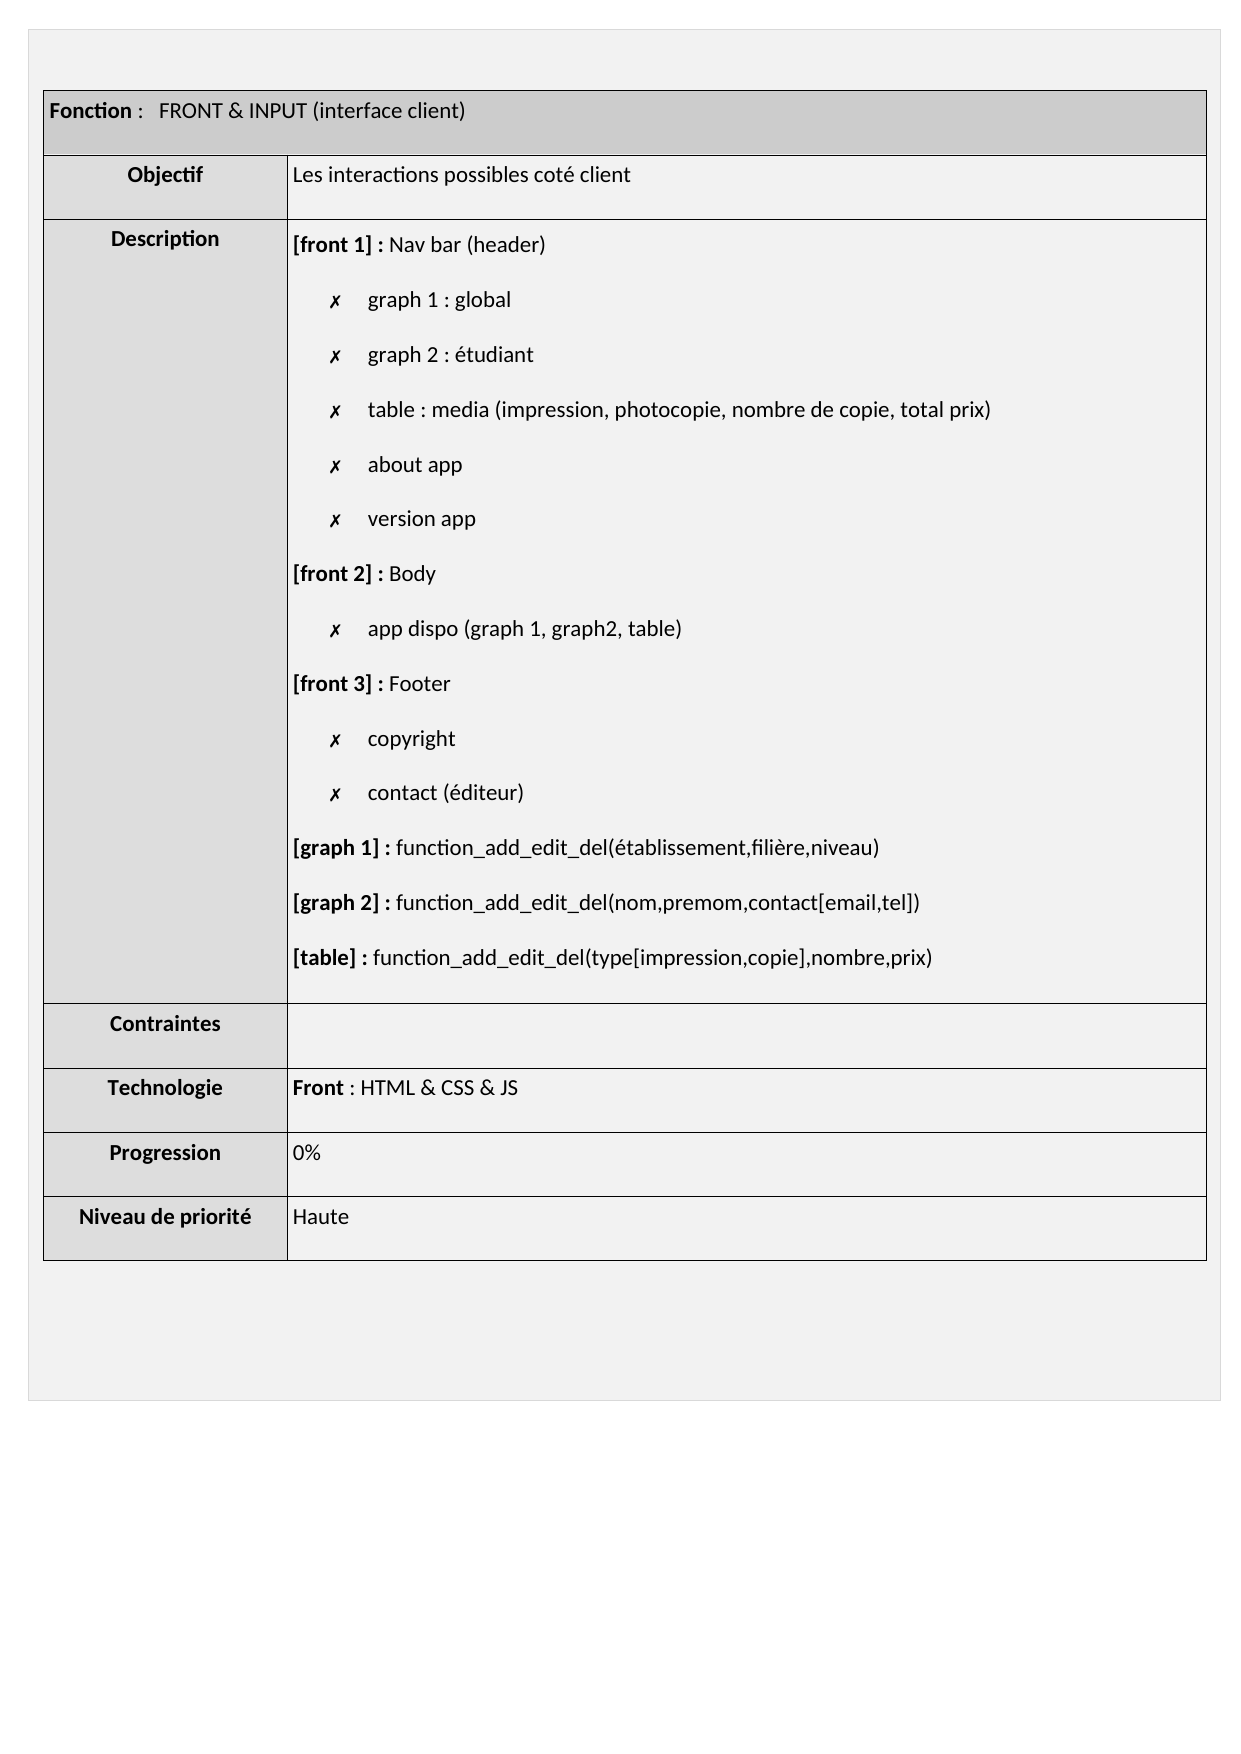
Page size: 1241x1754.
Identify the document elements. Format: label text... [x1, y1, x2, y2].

text Les interactions possibles coté client [293, 160, 1200, 188]
list version app [330, 504, 1200, 532]
list contact (éditeur) [330, 778, 1200, 806]
text Contraintes [49, 1009, 281, 1037]
text Niveau de priorité [49, 1202, 281, 1230]
list graph 2 : étudiant [330, 340, 1200, 368]
text Haute [293, 1202, 1200, 1230]
text [front 3] : Footer [293, 669, 1200, 697]
list app dispo (graph 1, graph2, table) [330, 614, 1200, 642]
text [table] : function_add_edit_del(type[impression,copie],nombre,prix) [293, 943, 1200, 971]
text [graph 1] : function_add_edit_del(établissement,filière,niveau) [293, 833, 1200, 861]
text Front : HTML & CSS & JS [293, 1073, 1200, 1101]
text 0% [293, 1138, 1200, 1166]
text Technologie [49, 1073, 281, 1101]
text Fonction : FRONT & INPUT (interface client) [49, 96, 1200, 124]
list graph 1 : global [330, 285, 1200, 313]
text [graph 2] : function_add_edit_del(nom,premom,contact[email,tel]) [293, 888, 1200, 916]
list copyright [330, 724, 1200, 752]
text [front 1] : Nav bar (header) [293, 231, 1200, 258]
list table : media (impression, photocopie, nombre de copie, total prix) [330, 395, 1200, 423]
text Description [49, 224, 281, 253]
text Objectif [49, 160, 281, 188]
text Progression [49, 1138, 281, 1166]
list about app [330, 450, 1200, 478]
text [front 2] : Body [293, 559, 1200, 587]
